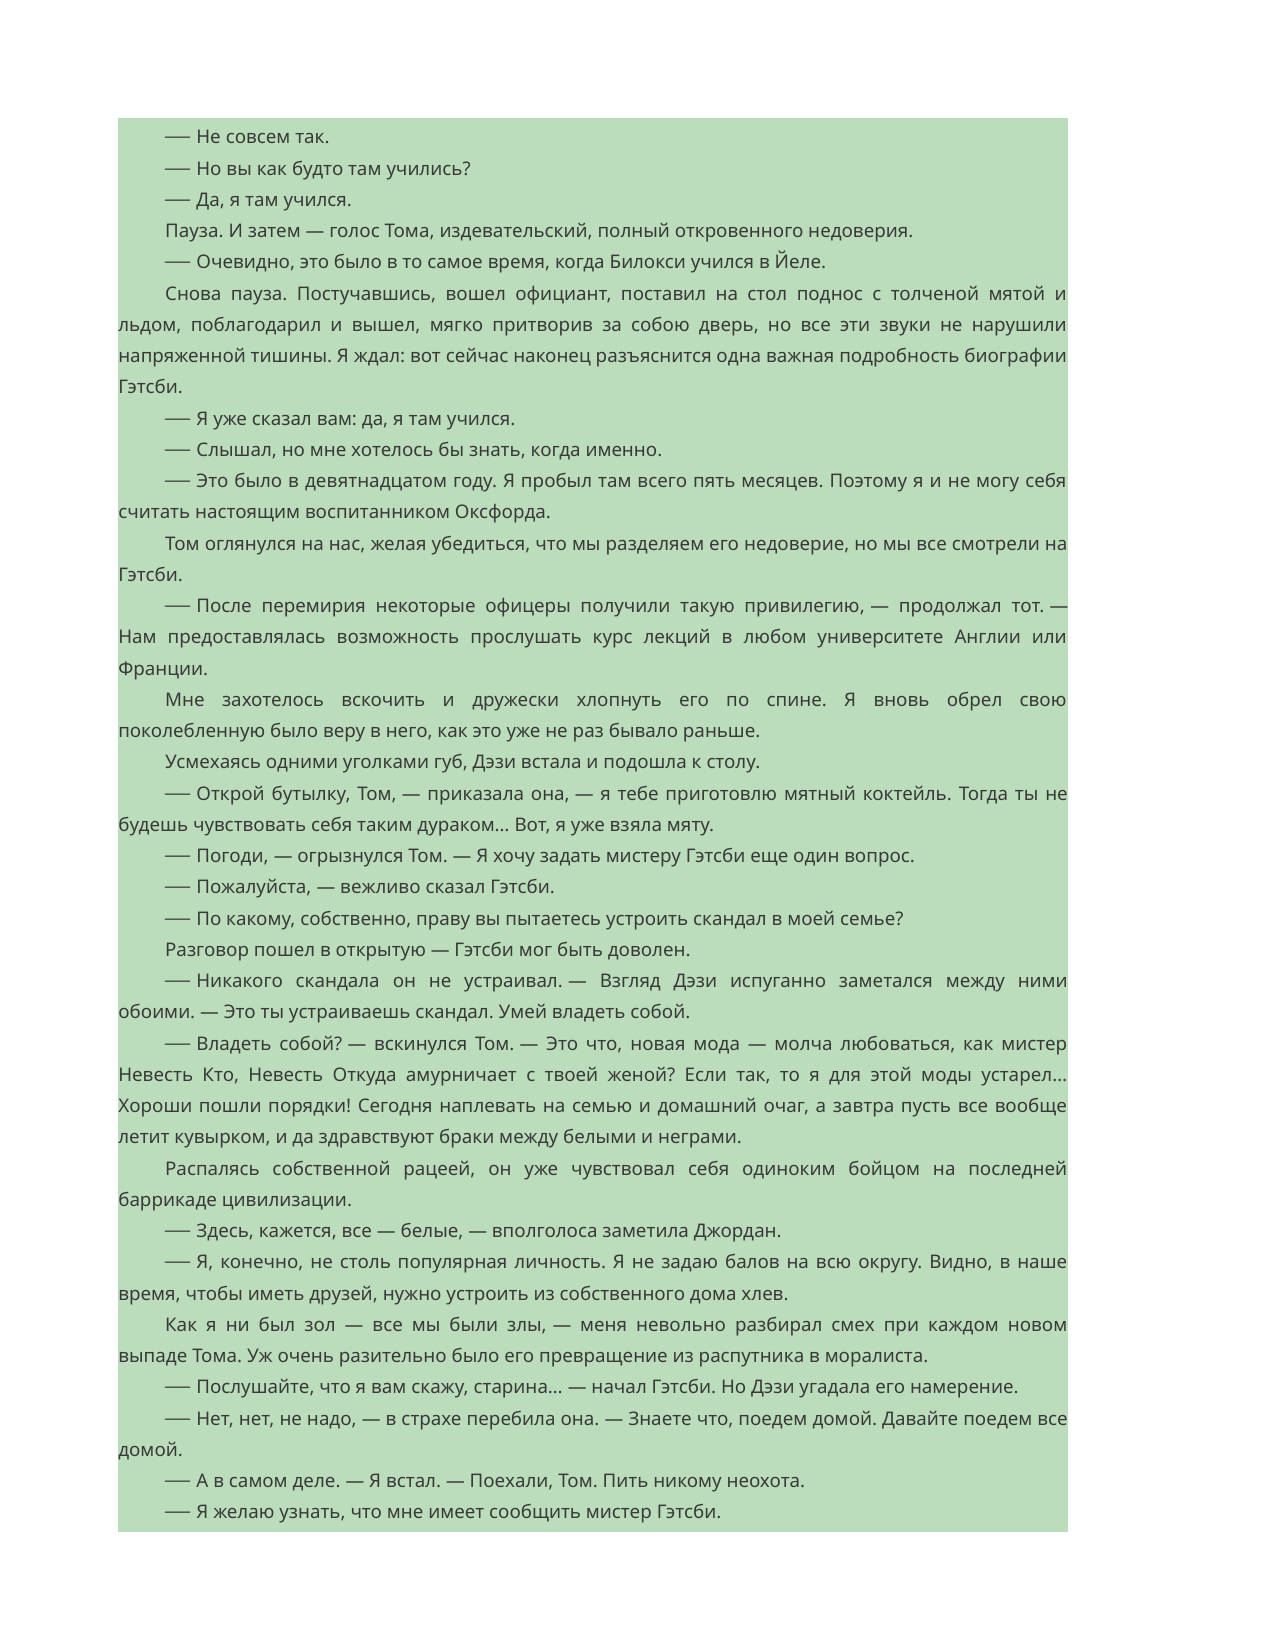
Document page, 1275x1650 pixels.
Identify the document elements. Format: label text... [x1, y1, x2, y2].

text Разговор пошел в открытую — Гэтсби мог быть доволен. [118, 931, 1068, 962]
text — Здесь, кажется, все — белые, — вполголоса заметила Джордан. [118, 1212, 1068, 1243]
text Как я ни был зол — все мы были злы, — меня невольно разбирал смех при каждом новом выпаде Тома. Уж очень разительно было его превращение из распутника в моралиста. [118, 1306, 1068, 1368]
text — Пожалуйста, — вежливо сказал Гэтсби. [118, 868, 1068, 899]
text — Послушайте, что я вам скажу, старина… — начал Гэтсби. Но Дэзи угадала его намерение. [118, 1368, 1068, 1399]
text Распалясь собственной рацеей, он уже чувствовал себя одиноким бойцом на последней баррикаде цивилизации. [118, 1149, 1068, 1212]
text — Но вы как будто там учились? [118, 149, 1068, 181]
text — Да, я там учился. [118, 181, 1068, 212]
text — Очевидно, это было в то самое время, когда Билокси учился в Йеле. [118, 243, 1068, 274]
text Том оглянулся на нас, желая убедиться, что мы разделяем его недоверие, но мы все смотрели на Гэтсби. [118, 524, 1068, 587]
text Мне захотелось вскочить и дружески хлопнуть его по спине. Я вновь обрел свою поколебленную было веру в него, как это уже не раз бывало раньше. [118, 681, 1068, 743]
text — Это было в девятнадцатом году. Я пробыл там всего пять месяцев. Поэтому я и не могу себя считать настоящим воспитанником Оксфорда. [118, 462, 1068, 524]
text — Слышал, но мне хотелось бы знать, когда именно. [118, 431, 1068, 462]
text — Никакого скандала он не устраивал. — Взгляд Дэзи испуганно заметался между ними обоими. — Это ты устраиваешь скандал. Умей владеть собой. [118, 962, 1068, 1024]
text — Владеть собой? — вскинулся Том. — Это что, новая мода — молча любоваться, как мистер Невесть Кто, Невесть Откуда амурничает с твоей женой? Если так, то я для этой моды устарел… Хороши пошли порядки! Сегодня наплевать на семью и домашний очаг, а завтра пусть все вообще летит кувырком, и да здравствуют браки между белыми и неграми. [118, 1024, 1068, 1149]
text — Погоди, — огрызнулся Том. — Я хочу задать мистеру Гэтсби еще один вопрос. [118, 837, 1068, 868]
text — Я желаю узнать, что мне имеет сообщить мистер Гэтсби. [118, 1493, 1068, 1524]
text — По какому, собственно, праву вы пытаетесь устроить скандал в моей семье? [118, 899, 1068, 931]
text — Не совсем так. [118, 118, 1068, 149]
text Пауза. И затем — голос Тома, издевательский, полный откровенного недоверия. [118, 212, 1068, 243]
text — Открой бутылку, Том, — приказала она, — я тебе приготовлю мятный коктейль. Тогда ты не будешь чувствовать себя таким дураком… Вот, я уже взяла мяту. [118, 774, 1068, 837]
text — Нет, нет, не надо, — в страхе перебила она. — Знаете что, поедем домой. Давайте поедем все домой. [118, 1399, 1068, 1462]
text Снова пауза. Постучавшись, вошел официант, поставил на стол поднос с толченой мятой и льдом, поблагодарил и вышел, мягко притворив за собою дверь, но все эти звуки не нарушили напряженной тишины. Я ждал: вот сейчас наконец разъяснится одна важная подробность биографии Гэтсби. [118, 274, 1068, 399]
text — А в самом деле. — Я встал. — Поехали, Том. Пить никому неохота. [118, 1462, 1068, 1493]
text — Я, конечно, не столь популярная личность. Я не задаю балов на всю округу. Видно, в наше время, чтобы иметь друзей, нужно устроить из собственного дома хлев. [118, 1243, 1068, 1306]
text — После перемирия некоторые офицеры получили такую привилегию, — продолжал тот. — Нам предоставлялась возможность прослушать курс лекций в любом университете Англии или Франции. [118, 587, 1068, 681]
text — Я уже сказал вам: да, я там учился. [118, 399, 1068, 431]
text Усмехаясь одними уголками губ, Дэзи встала и подошла к столу. [118, 743, 1068, 774]
